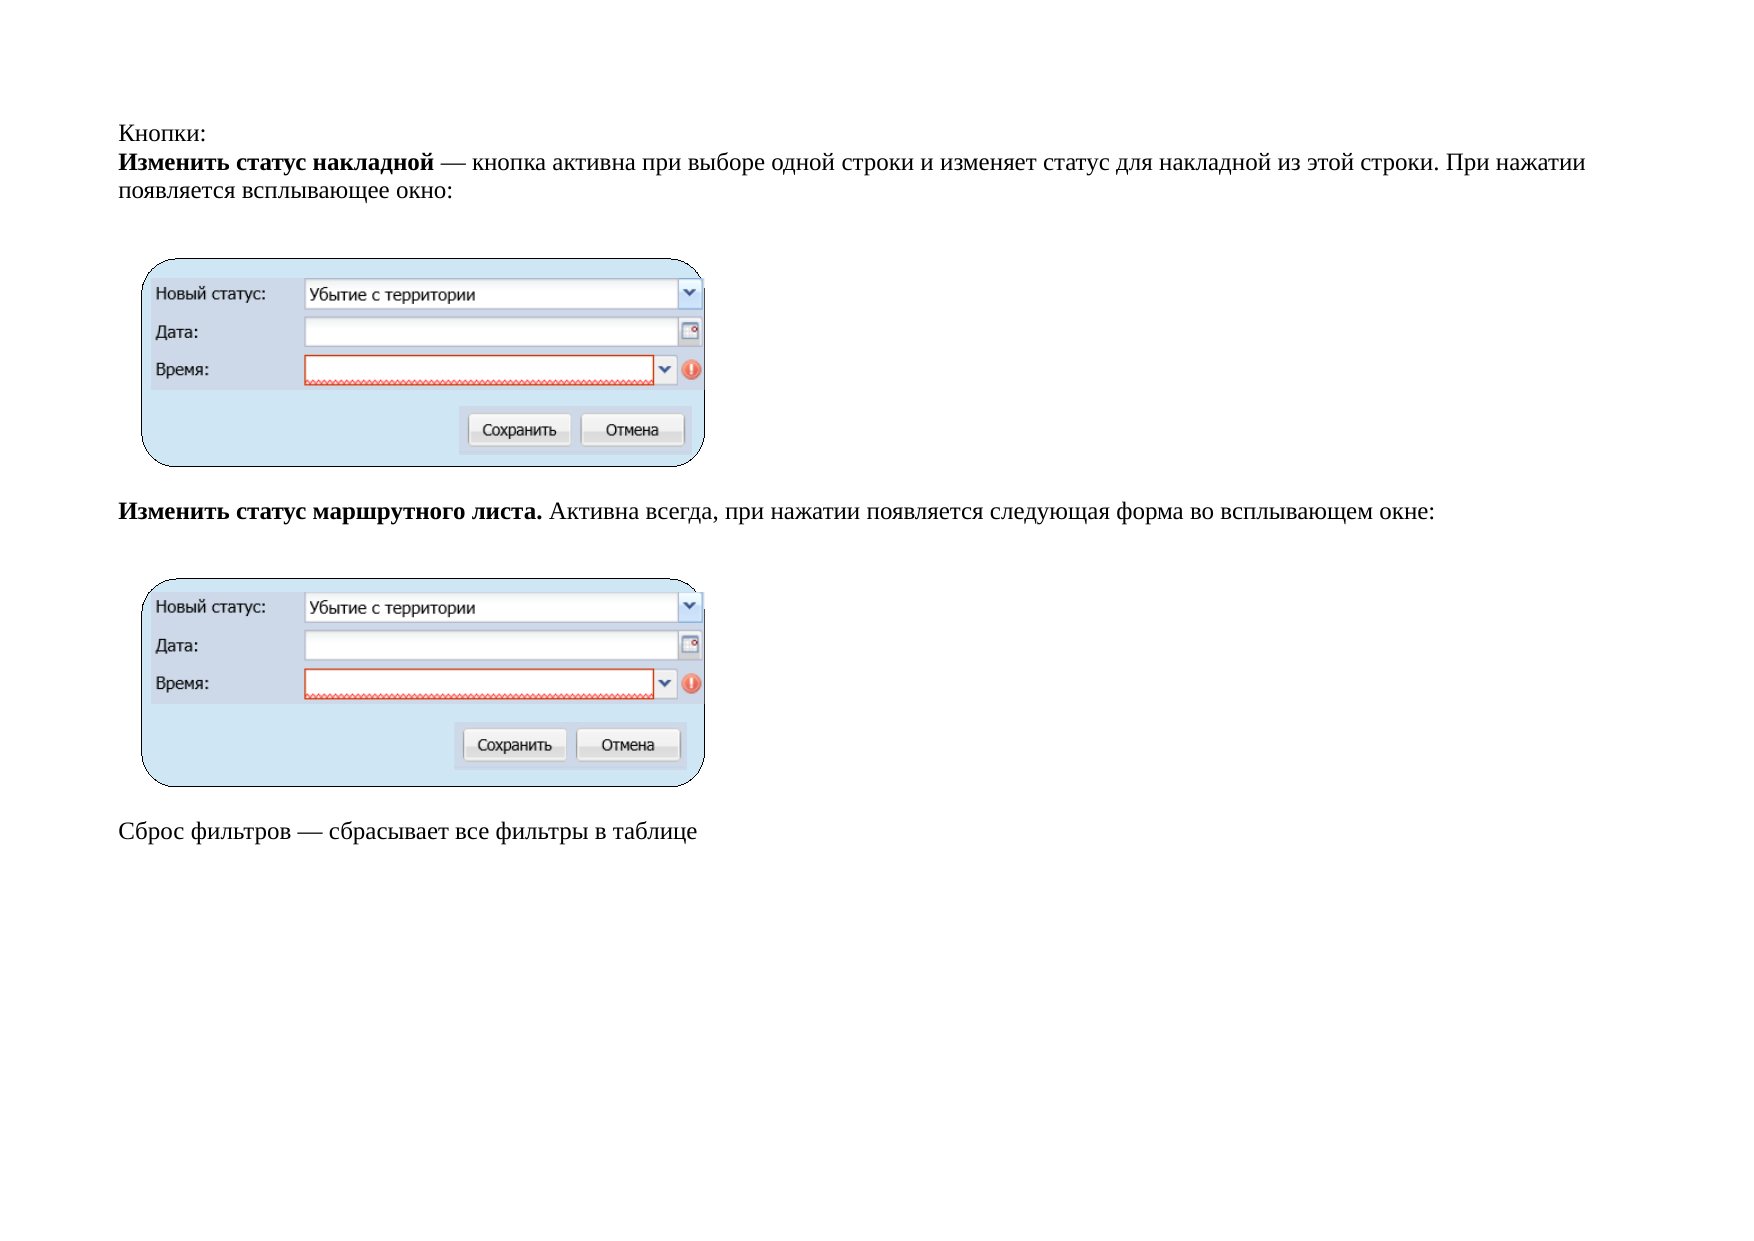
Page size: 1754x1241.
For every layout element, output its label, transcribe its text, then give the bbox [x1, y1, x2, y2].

text Изменить статус маршрутного листа. Активна всегда, при нажатии появляется следующая форма во всплывающем окне: [118, 496, 1636, 524]
text Сброс фильтров — сбрасывает все фильтры в таблице [118, 816, 1636, 844]
picture [151, 278, 705, 390]
picture [459, 406, 692, 455]
text Кнопки: [118, 118, 1636, 147]
text Изменить статус накладной — кнопка активна при выборе одной строки и изменяет статус для накладной из этой строки. При нажатии появляется всплывающее окно: [118, 147, 1636, 204]
picture [454, 722, 688, 770]
picture [151, 592, 705, 704]
